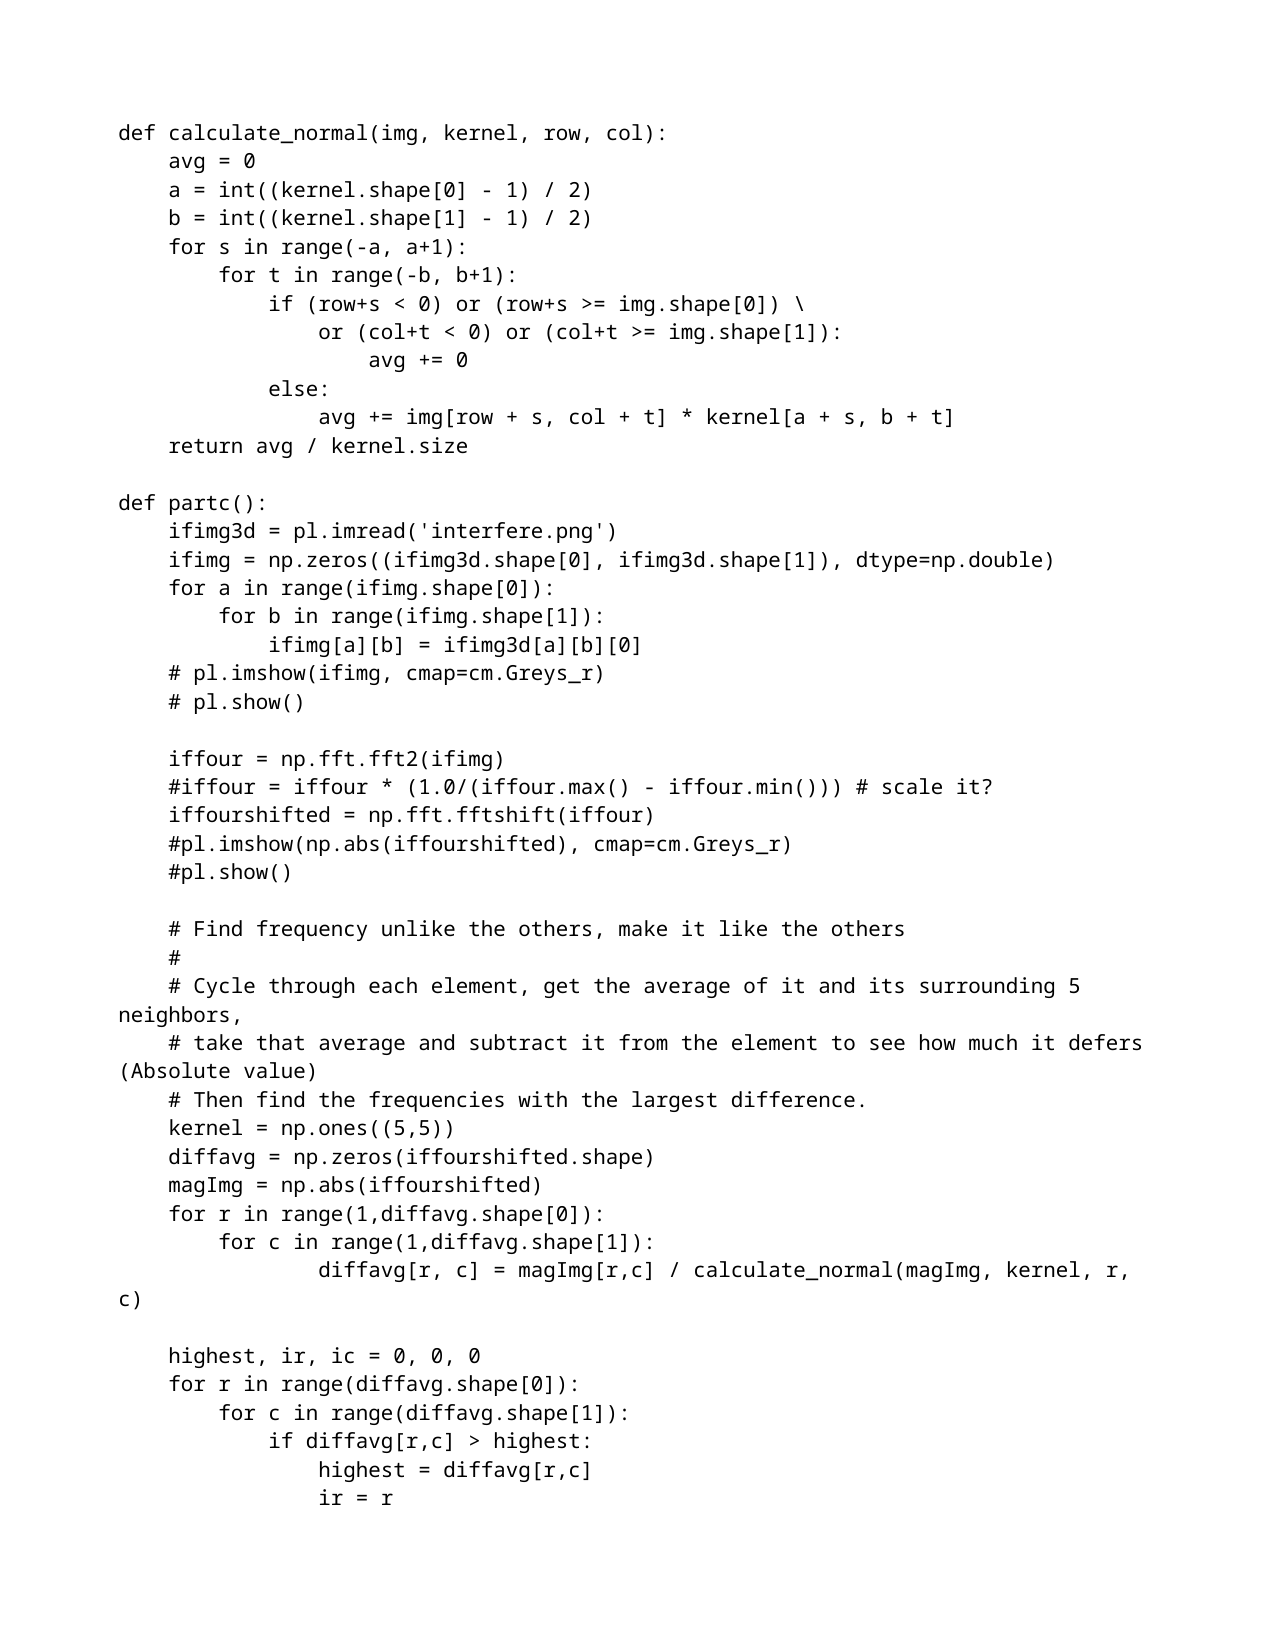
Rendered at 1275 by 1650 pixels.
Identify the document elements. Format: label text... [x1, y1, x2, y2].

text # pl.imshow(ifimg, cmap=cm.Greys_r) [118, 658, 1157, 687]
text ifimg = np.zeros((ifimg3d.shape[0], ifimg3d.shape[1]), dtype=np.double) [118, 545, 1157, 573]
text for a in range(ifimg.shape[0]): [118, 573, 1157, 602]
text # take that average and subtract it from the element to see how much it defers (Absolute value) [118, 1028, 1157, 1085]
text highest, ir, ic = 0, 0, 0 [118, 1341, 1157, 1369]
text diffavg[r, c] = magImg[r,c] / calculate_normal(magImg, kernel, r, c) [118, 1256, 1157, 1312]
text magImg = np.abs(iffourshifted) [118, 1170, 1157, 1199]
text else: [118, 374, 1157, 402]
text if (row+s < 0) or (row+s >= img.shape[0]) \ [118, 289, 1157, 317]
text # Cycle through each element, get the average of it and its surrounding 5 neighbors, [118, 971, 1157, 1028]
text for b in range(ifimg.shape[1]): [118, 602, 1157, 630]
text # Then find the frequencies with the largest difference. [118, 1085, 1157, 1113]
text ir = r [118, 1483, 1157, 1512]
text highest = diffavg[r,c] [118, 1455, 1157, 1483]
text iffourshifted = np.fft.fftshift(iffour) [118, 801, 1157, 829]
text for c in range(diffavg.shape[1]): [118, 1398, 1157, 1426]
text kernel = np.ones((5,5)) [118, 1113, 1157, 1142]
text #pl.imshow(np.abs(iffourshifted), cmap=cm.Greys_r) [118, 829, 1157, 857]
text if diffavg[r,c] > highest: [118, 1426, 1157, 1455]
text or (col+t < 0) or (col+t >= img.shape[1]): [118, 317, 1157, 346]
text # pl.show() [118, 687, 1157, 715]
text for s in range(-a, a+1): [118, 232, 1157, 260]
text # [118, 943, 1157, 971]
text avg = 0 [118, 147, 1157, 175]
text a = int((kernel.shape[0] - 1) / 2) [118, 175, 1157, 203]
text avg += img[row + s, col + t] * kernel[a + s, b + t] [118, 402, 1157, 431]
text return avg / kernel.size [118, 431, 1157, 459]
text iffour = np.fft.fft2(ifimg) [118, 744, 1157, 772]
text for c in range(1,diffavg.shape[1]): [118, 1227, 1157, 1256]
text for r in range(diffavg.shape[0]): [118, 1369, 1157, 1398]
text ifimg3d = pl.imread('interfere.png') [118, 516, 1157, 545]
text def calculate_normal(img, kernel, row, col): [118, 118, 1157, 147]
text # Find frequency unlike the others, make it like the others [118, 914, 1157, 943]
text b = int((kernel.shape[1] - 1) / 2) [118, 203, 1157, 232]
text for t in range(-b, b+1): [118, 260, 1157, 289]
text diffavg = np.zeros(iffourshifted.shape) [118, 1142, 1157, 1170]
text def partc(): [118, 488, 1157, 516]
text for r in range(1,diffavg.shape[0]): [118, 1199, 1157, 1227]
text #iffour = iffour * (1.0/(iffour.max() - iffour.min())) # scale it? [118, 772, 1157, 801]
text ifimg[a][b] = ifimg3d[a][b][0] [118, 630, 1157, 658]
text #pl.show() [118, 857, 1157, 886]
text avg += 0 [118, 346, 1157, 374]
